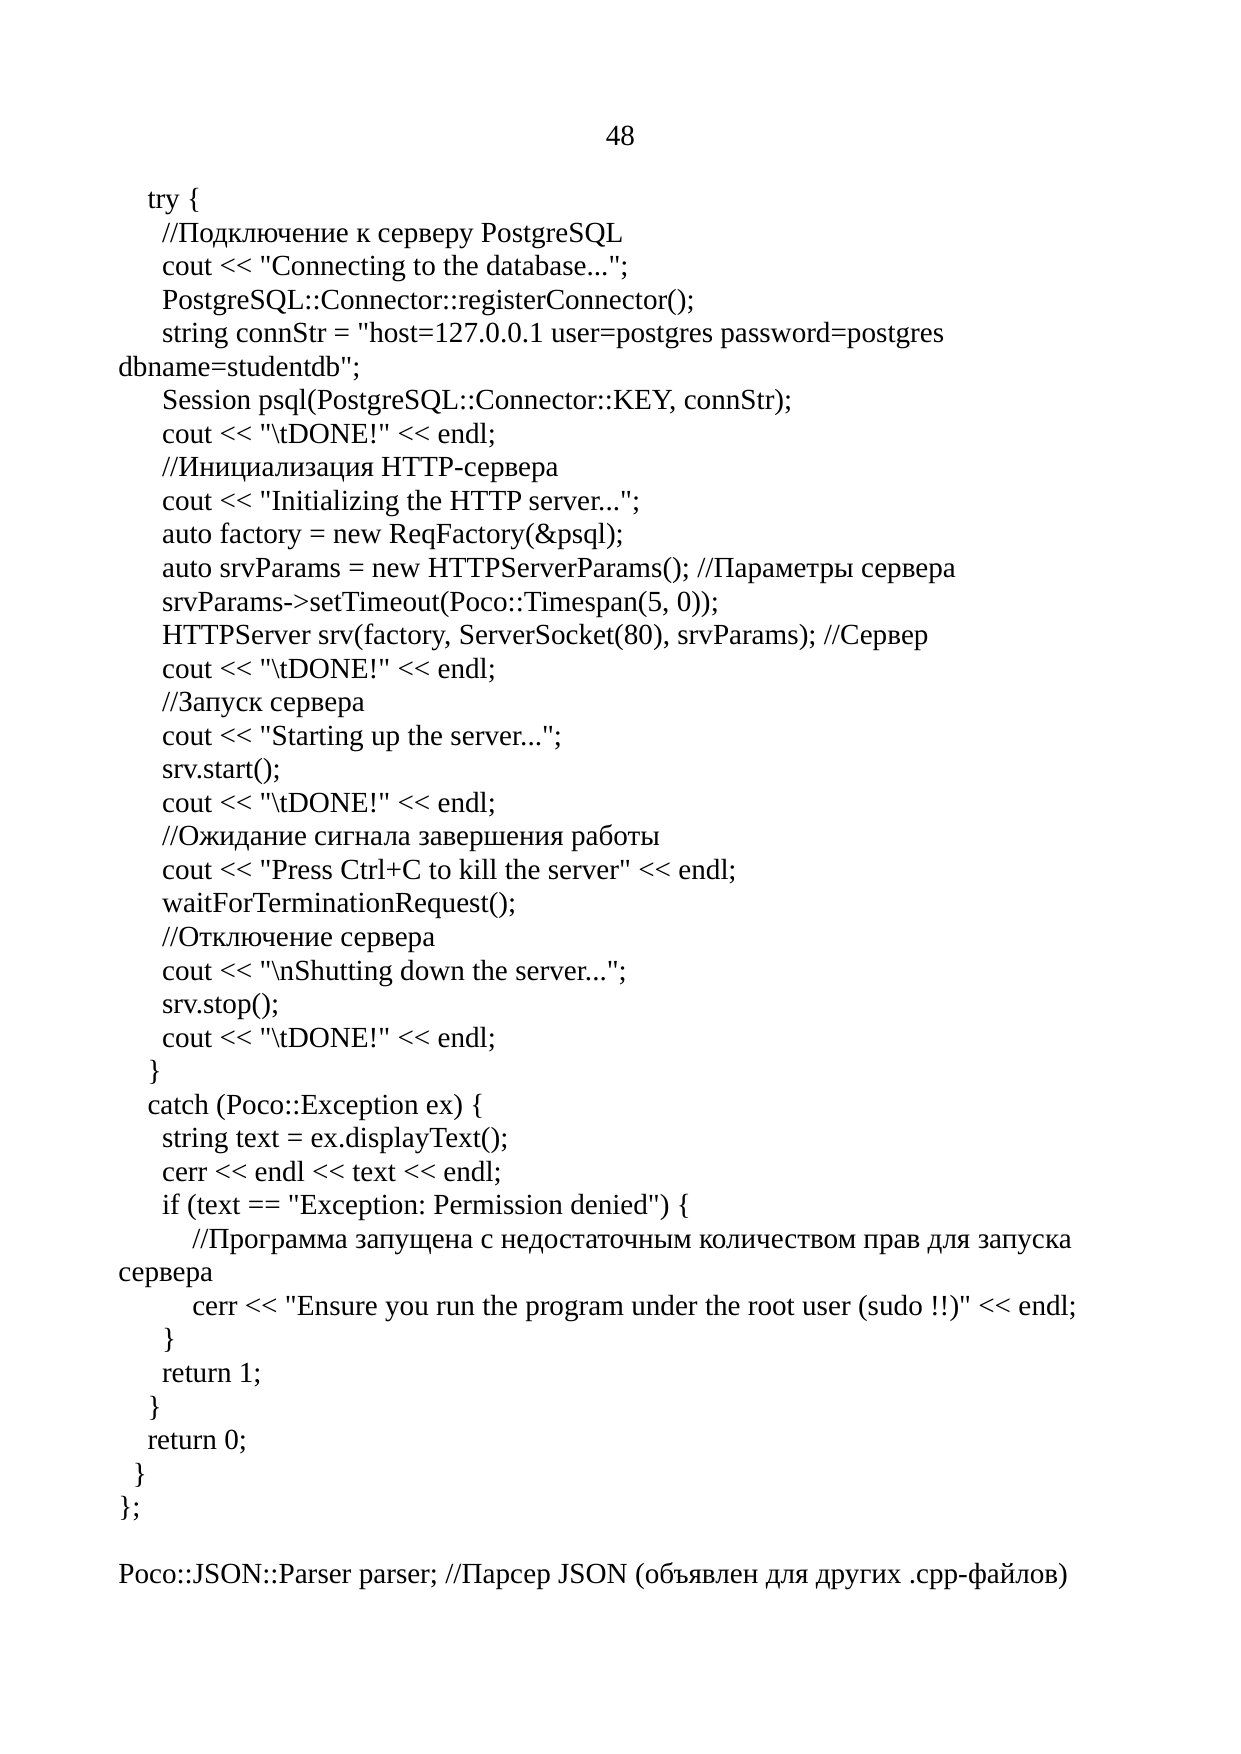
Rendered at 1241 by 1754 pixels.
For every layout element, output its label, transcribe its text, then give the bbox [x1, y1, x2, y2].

text try { //Подключение к серверу PostgreSQL cout << "Connecting to the database..."; PostgreSQL::Connector::registerConnector(); string connStr = "host=127.0.0.1 user=postgres password=postgres dbname=studentdb"; Session psql(PostgreSQL::Connector::KEY, connStr); cout << "\tDONE!" << endl; //Инициализация HTTP-сервера cout << "Initializing the HTTP server..."; auto factory = new ReqFactory(&psql); auto srvParams = new HTTPServerParams(); //Параметры сервера srvParams->setTimeout(Poco::Timespan(5, 0)); HTTPServer srv(factory, ServerSocket(80), srvParams); //Сервер cout << "\tDONE!" << endl; //Запуск сервера cout << "Starting up the server..."; srv.start(); cout << "\tDONE!" << endl; //Ожидание сигнала завершения работы cout << "Press Ctrl+C to kill the server" << endl; waitForTerminationRequest(); //Отключение сервера cout << "\nShutting down the server..."; srv.stop(); cout << "\tDONE!" << endl; } catch (Poco::Exception ex) { string text = ex.displayText(); cerr << endl << text << endl; if (text == "Exception: Permission denied") { //Программа запущена с недостаточным количеством прав для запуска сервера cerr << "Ensure you run the program under the root user (sudo !!)" << endl; } return 1; } return 0; } }; Poco::JSON::Parser parser; //Парсер JSON (объявлен для других .cpp-файлов) [118, 181, 1122, 1623]
